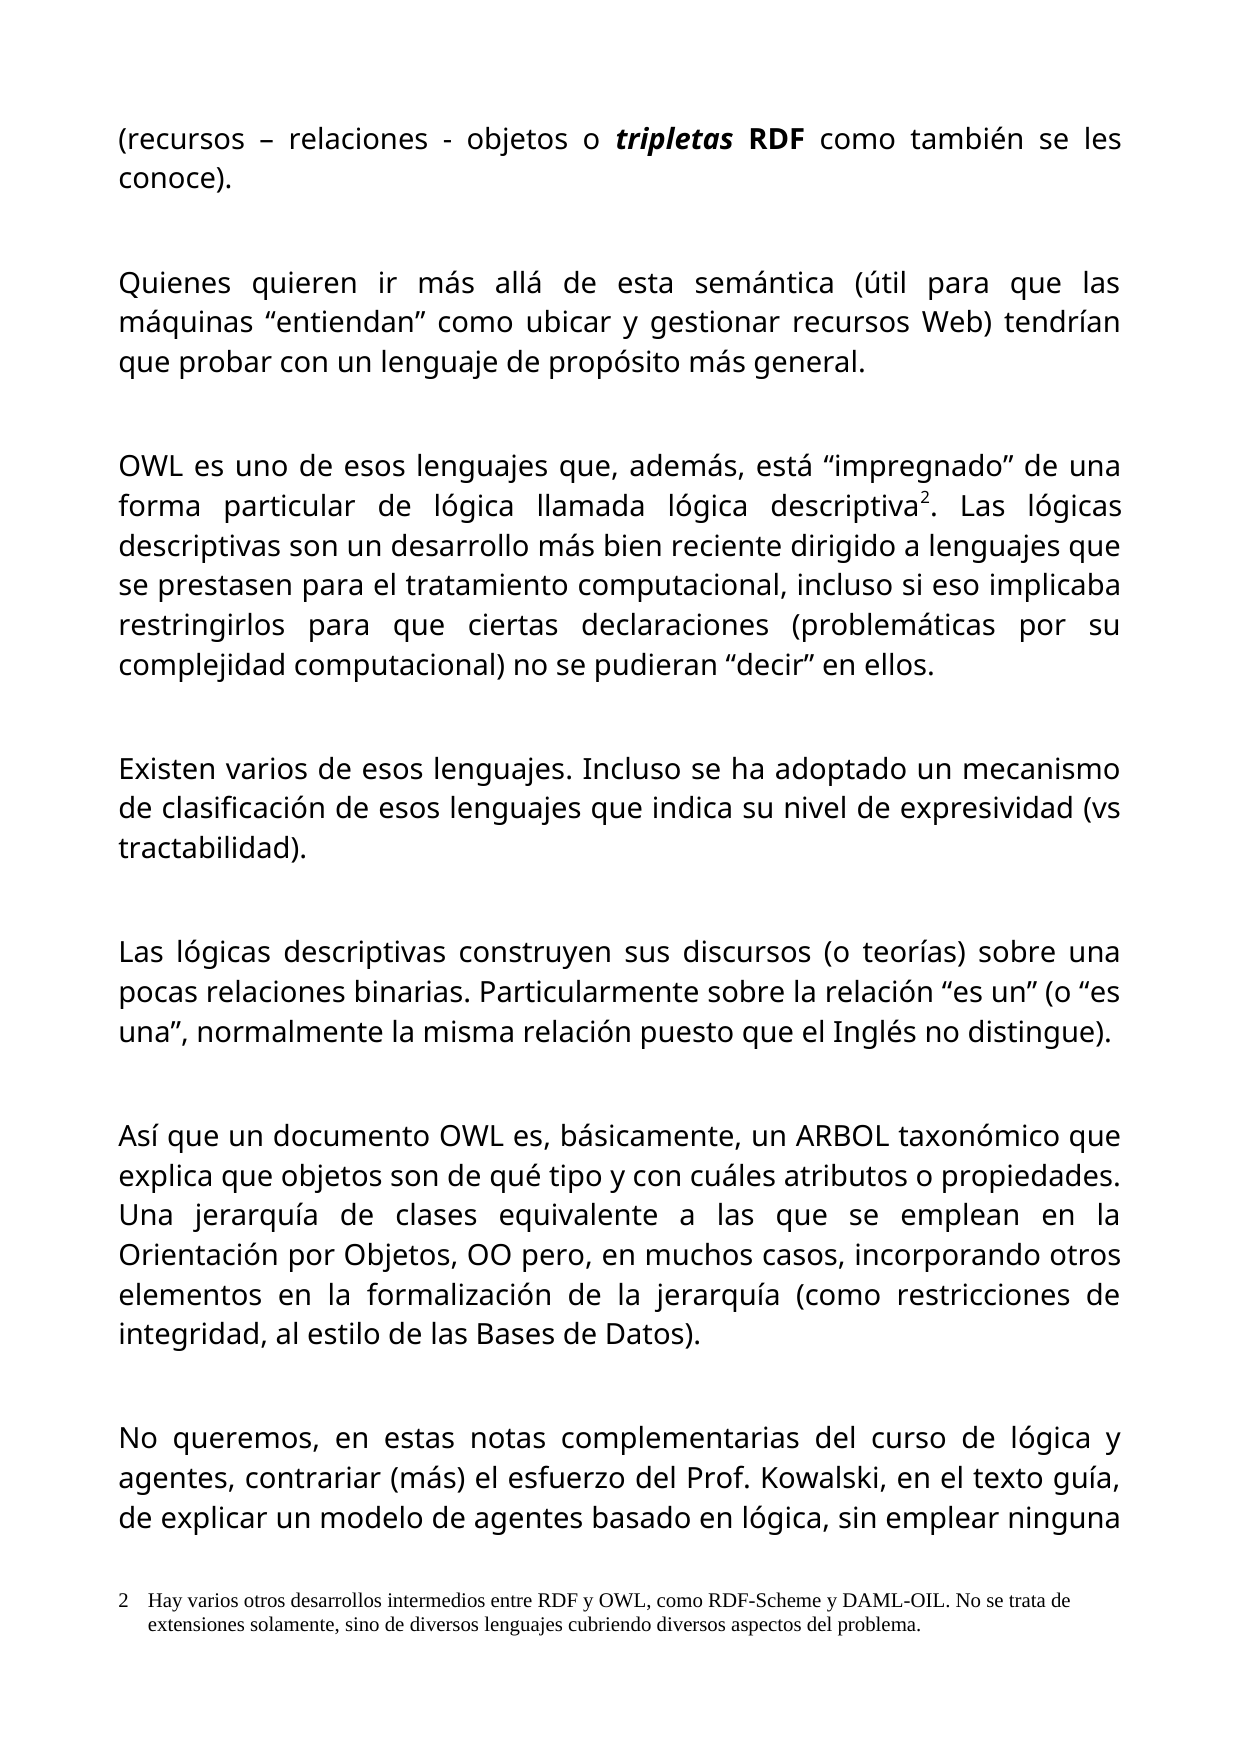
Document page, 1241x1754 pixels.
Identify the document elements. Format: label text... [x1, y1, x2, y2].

text No queremos, en estas notas complementarias del curso de lógica y agentes, contrariar (más) el esfuerzo del Prof. Kowalski, en el texto guía, de explicar un modelo de agentes basado en lógica, sin emplear ninguna [118, 1418, 1122, 1537]
text Las lógicas descriptivas construyen sus discursos (o teorías) sobre una pocas relaciones binarias. Particularmente sobre la relación “es un” (o “es una”, normalmente la misma relación puesto que el Inglés no distingue). [118, 932, 1122, 1051]
text Así que un documento OWL es, básicamente, un ARBOL taxonómico que explica que objetos son de qué tipo y con cuáles atributos o propiedades. Una jerarquía de clases equivalente a las que se emplean en la Orientación por Objetos, OO pero, en muchos casos, incorporando otros elementos en la formalización de la jerarquía (como restricciones de integridad, al estilo de las Bases de Datos). [118, 1115, 1122, 1353]
text Hay varios otros desarrollos intermedios entre RDF y OWL, como RDF-Scheme y DAML-OIL. No se trata de extensiones solamente, sino de diversos lenguajes cubriendo diversos aspectos del problema. [118, 1588, 1122, 1636]
text OWL es uno de esos lenguajes que, además, está “impregnado” de una forma particular de lógica llamada lógica descriptiva. Las lógicas descriptivas son un desarrollo más bien reciente dirigido a lenguajes que se prestasen para el tratamiento computacional, incluso si eso implicaba restringirlos para que ciertas declaraciones (problemáticas por su complejidad computacional) no se pudieran “decir” en ellos. [118, 446, 1122, 684]
text Existen varios de esos lenguajes. Incluso se ha adoptado un mecanismo de clasificación de esos lenguajes que indica su nivel de expresividad (vs tractabilidad). [118, 748, 1122, 867]
text (recursos – relaciones - objetos o tripletas RDF como también se les conoce). [118, 118, 1122, 197]
text Quienes quieren ir más allá de esta semántica (útil para que las máquinas “entiendan” como ubicar y gestionar recursos Web) tendrían que probar con un lenguaje de propósito más general. [118, 262, 1122, 381]
